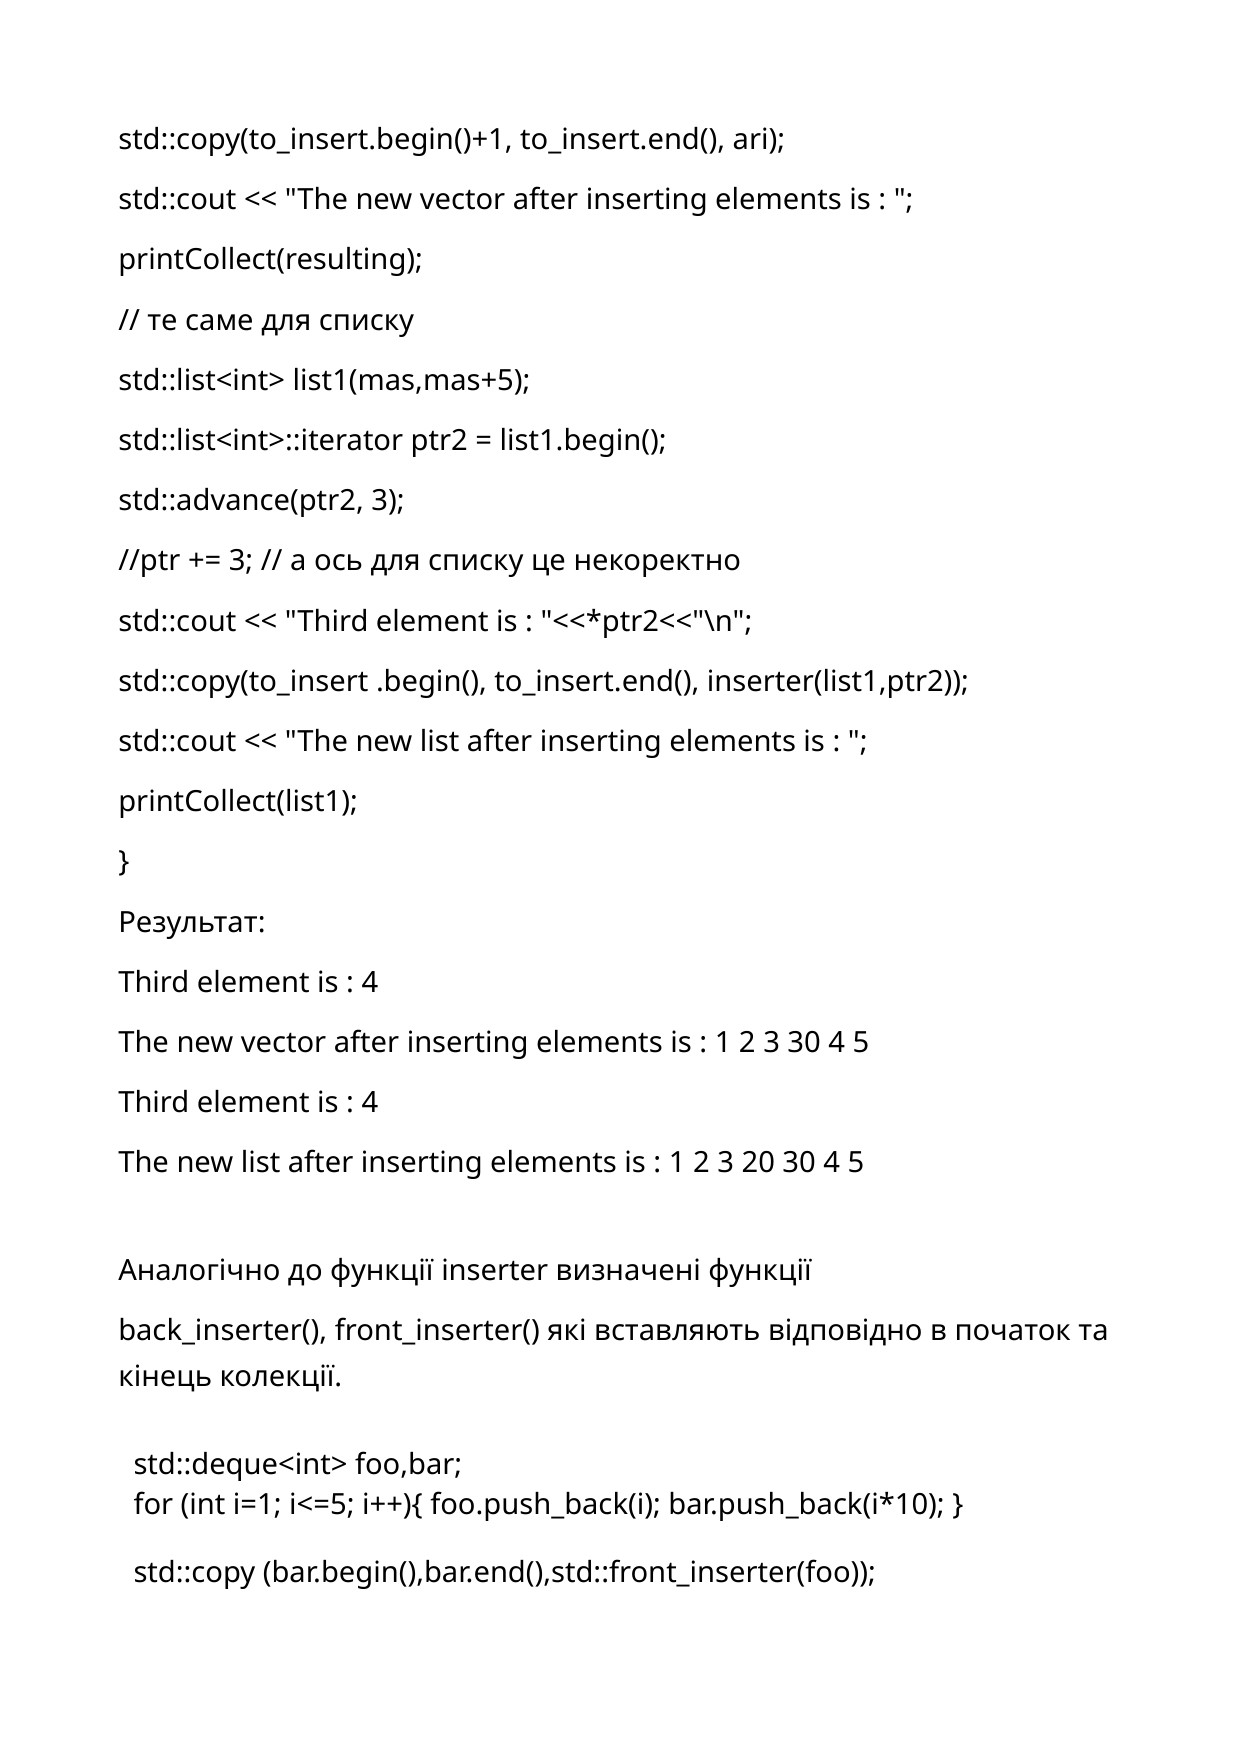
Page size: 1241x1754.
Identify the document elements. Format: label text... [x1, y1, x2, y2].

text //ptr += 3; // а ось для списку це некоректно [118, 539, 1122, 579]
text The new list after inserting elements is : 1 2 3 20 30 4 5 [118, 1142, 1122, 1181]
text std::cout << "The new vector after inserting elements is : "; [118, 178, 1122, 218]
text std::advance(ptr2, 3); [118, 479, 1122, 519]
text Аналогічно до функції inserter визначені функції [118, 1249, 1122, 1289]
text The new vector after inserting elements is : 1 2 3 30 4 5 [118, 1021, 1122, 1061]
text std::deque<int> foo,bar; [118, 1443, 1122, 1483]
text std::copy(to_insert .begin(), to_insert.end(), inserter(list1,ptr2)); [118, 660, 1122, 700]
text back_inserter(), front_inserter() які вставляють відповідно в початок та кінець колекції. [118, 1309, 1122, 1394]
text Third element is : 4 [118, 1081, 1122, 1121]
text std::list<int> list1(mas,mas+5); [118, 359, 1122, 399]
text } [118, 841, 1122, 880]
text std::copy (bar.begin(),bar.end(),std::front_inserter(foo)); [118, 1551, 1122, 1591]
text std::cout << "The new list after inserting elements is : "; [118, 720, 1122, 760]
text printCollect(list1); [118, 780, 1122, 820]
text printCollect(resulting); [118, 238, 1122, 278]
text Third element is : 4 [118, 961, 1122, 1001]
text std::list<int>::iterator ptr2 = list1.begin(); [118, 419, 1122, 459]
text // те саме для списку [118, 299, 1122, 338]
text for (int i=1; i<=5; i++){ foo.push_back(i); bar.push_back(i*10); } [118, 1483, 1122, 1523]
text std::copy(to_insert.begin()+1, to_insert.end(), ari); [118, 118, 1122, 158]
text Результат: [118, 901, 1122, 941]
text std::cout << "Third element is : "<<*ptr2<<"\n"; [118, 600, 1122, 639]
